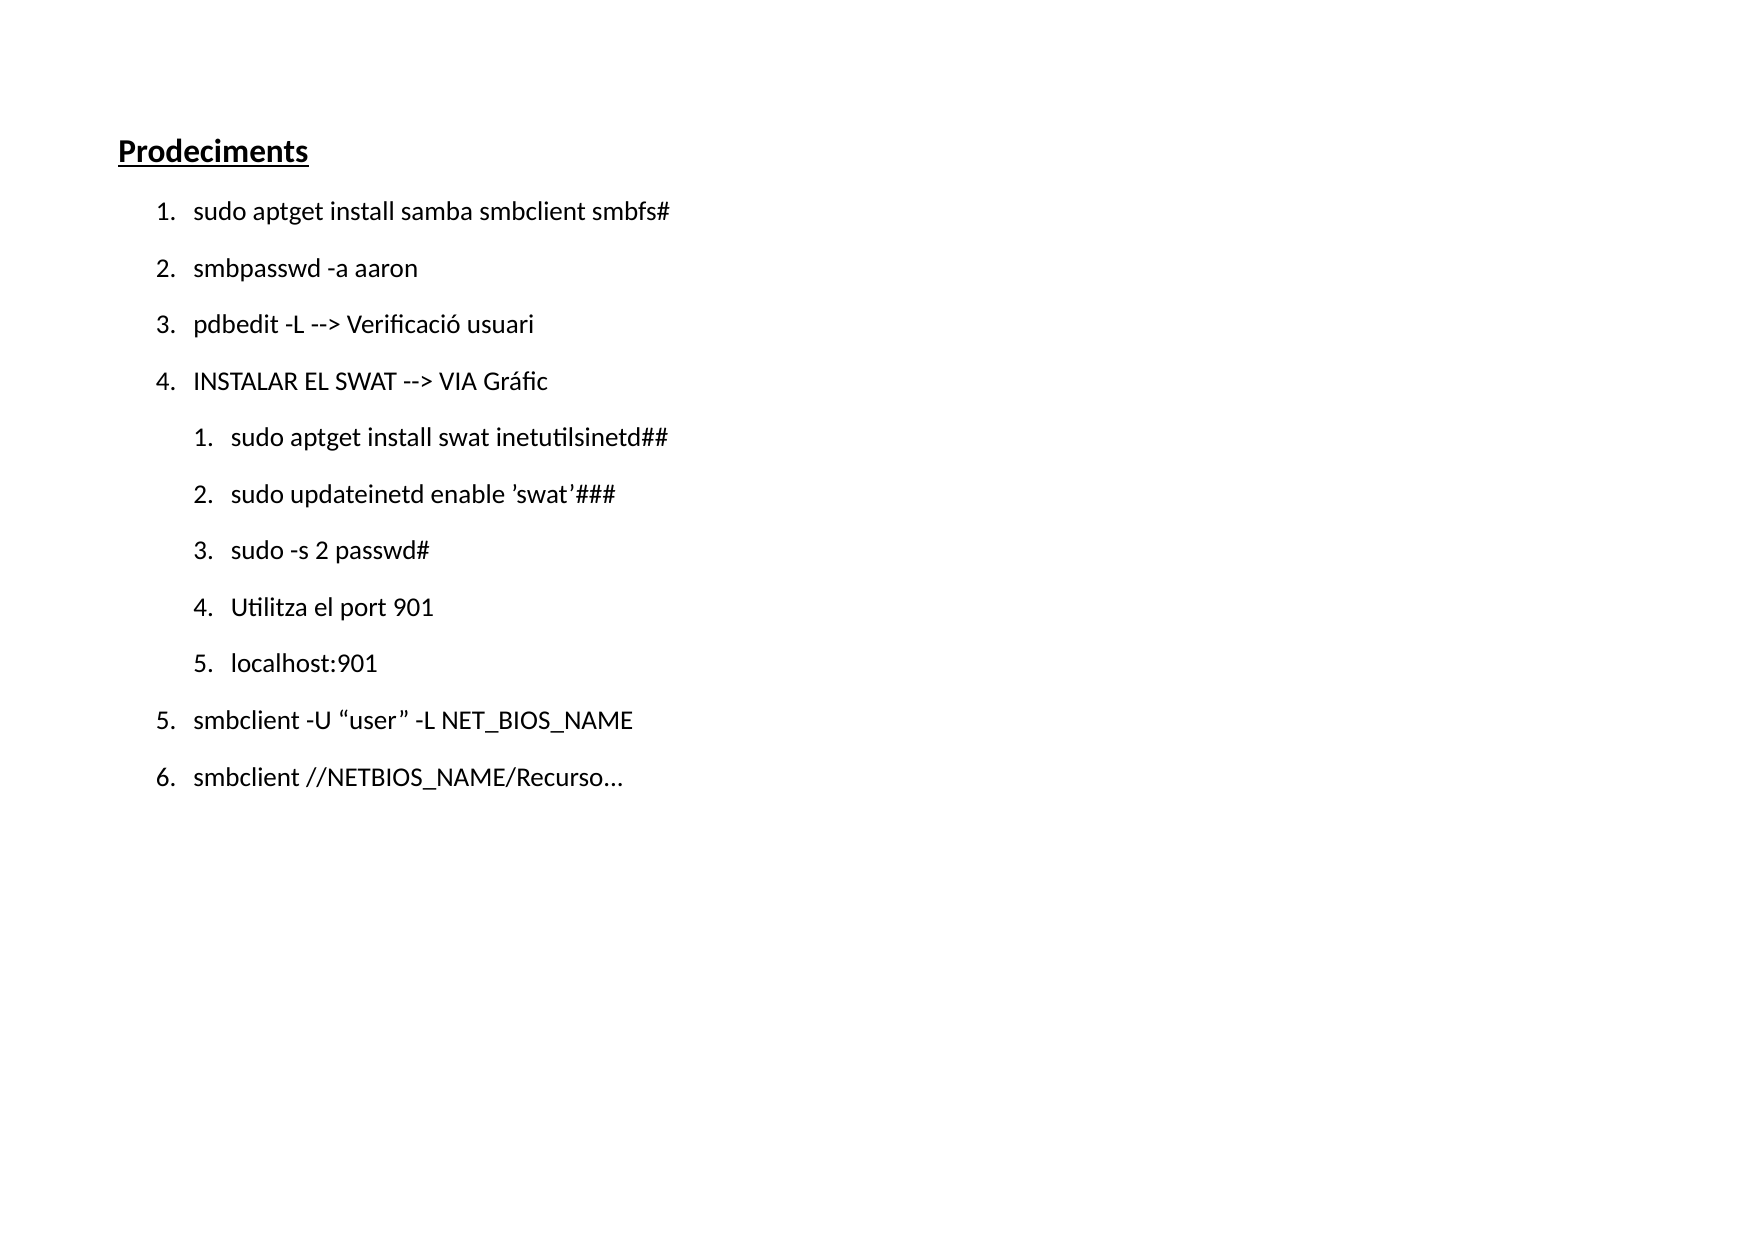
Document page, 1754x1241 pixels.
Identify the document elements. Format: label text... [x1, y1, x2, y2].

list smbclient -U “user” -L NET_BIOS_NAME [156, 703, 1636, 736]
list sudo aptget install swat inetutilsinetd## [193, 420, 1636, 453]
list smbclient //NETBIOS_NAME/Recurso... [156, 760, 1636, 793]
list localhost:901 [193, 647, 1636, 680]
list smbpasswd -a aaron [156, 251, 1636, 284]
list Utilitza el port 901 [193, 590, 1636, 623]
list sudo -s 2 passwd# [193, 533, 1636, 567]
list sudo updateinetd enable ’swat’### [193, 477, 1636, 510]
list pdbedit -L --> Verificació usuari [156, 307, 1636, 340]
list sudo aptget install samba smbclient smbfs# [156, 194, 1636, 227]
list INSTALAR EL SWAT --> VIA Gráfic [156, 364, 1636, 397]
text Prodeciments [118, 130, 1636, 171]
